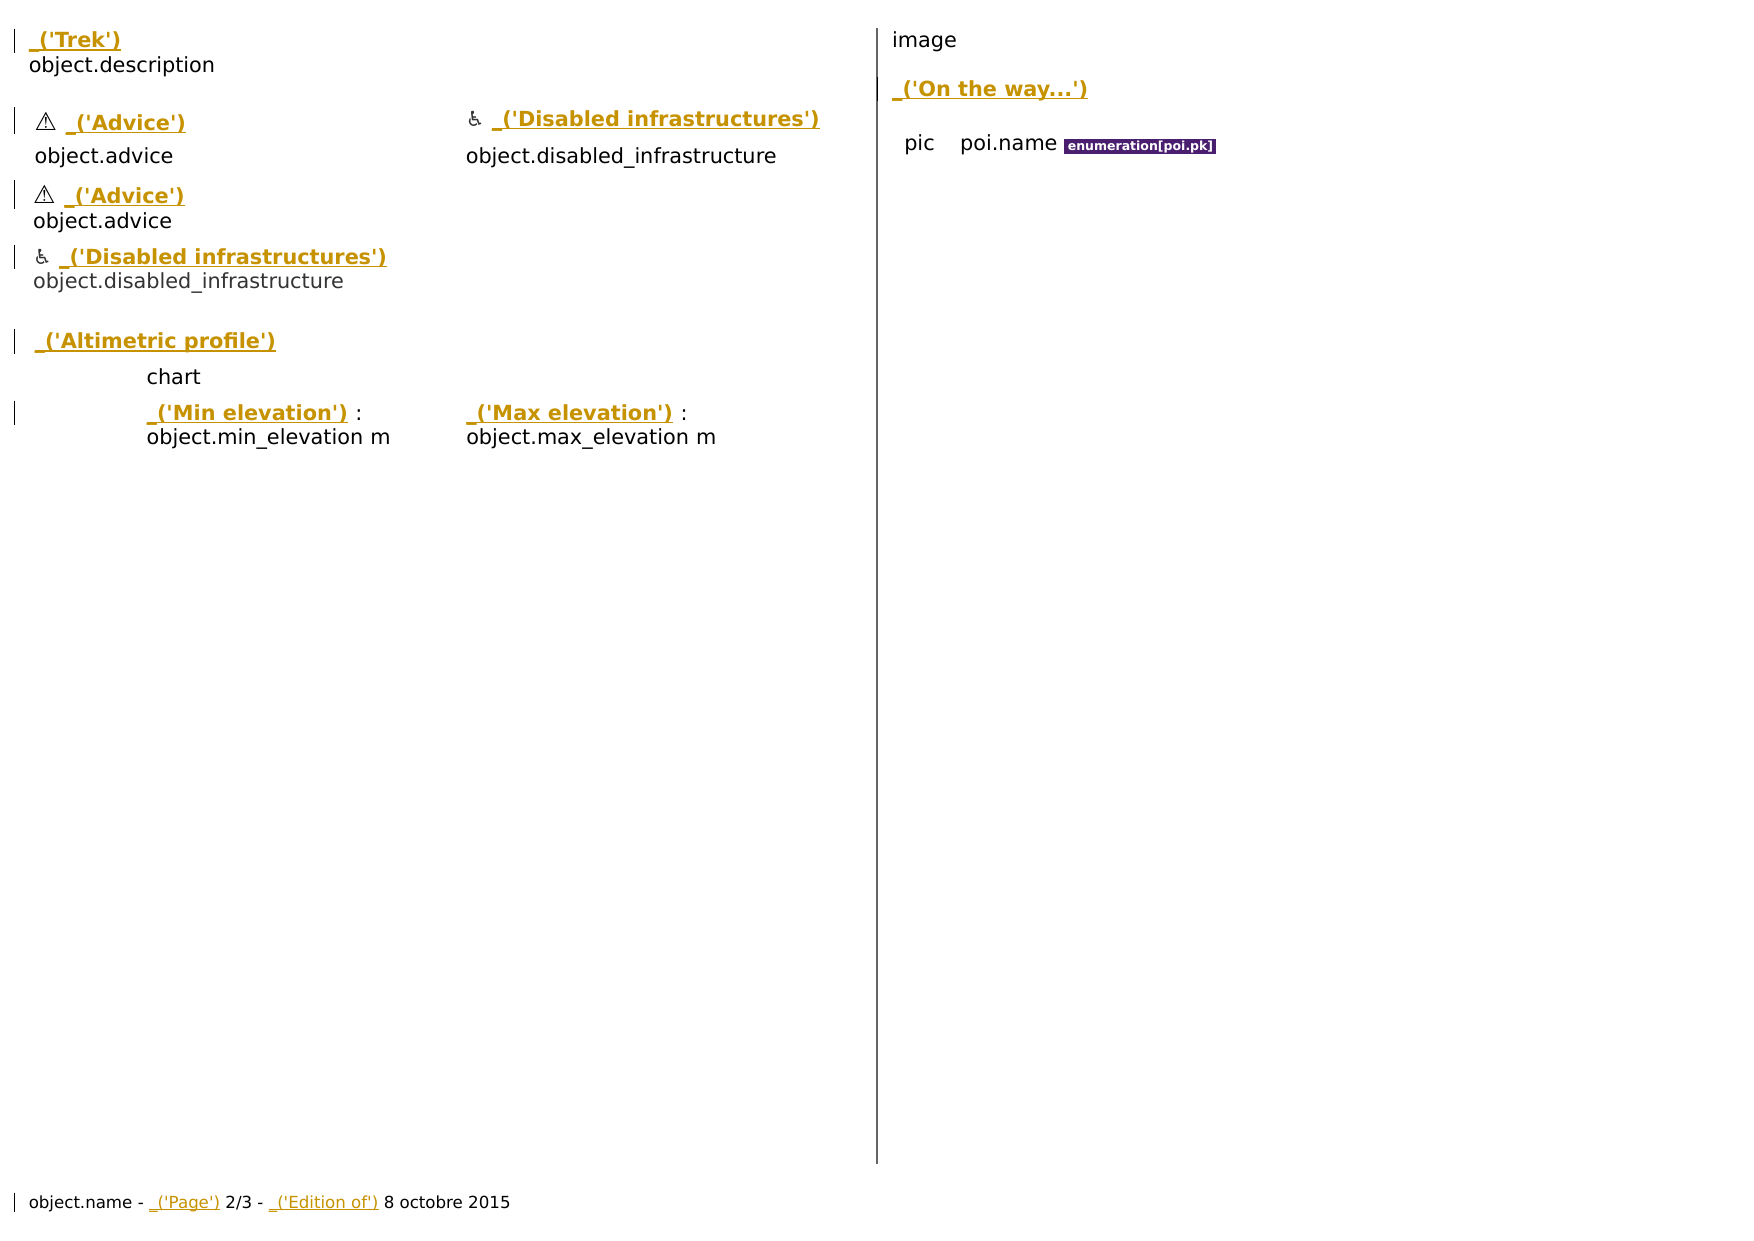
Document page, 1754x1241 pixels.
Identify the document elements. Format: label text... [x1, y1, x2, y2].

table_header ⚠ _('Advice') [29, 101, 441, 139]
table_cell _('Min elevation') : object.min_elevation m [141, 395, 460, 455]
text _('On the way...') [892, 77, 1725, 101]
table_cell chart [141, 360, 862, 395]
table_header pic [892, 126, 954, 161]
table_cell [29, 395, 141, 455]
table_cell object.disabled_infrastructure [460, 139, 862, 174]
table_header poi.name 'enumeration[poi.pk]' [954, 126, 1308, 161]
table_header ♿ _('Disabled infrastructures') [460, 101, 862, 139]
text image [892, 28, 1725, 53]
table_header [441, 101, 460, 139]
table_cell ♿ _('Disabled infrastructures') object.disabled_infrastructure [27, 240, 862, 299]
table_cell [441, 139, 460, 174]
text _('Trek') [28, 28, 862, 53]
table_header ⚠ _('Advice') object.advice [27, 175, 862, 239]
table_cell [29, 360, 141, 395]
table_cell _('Max elevation') : object.max_elevation m [460, 395, 862, 455]
table_cell object.advice [29, 139, 441, 174]
text object.description [28, 53, 862, 77]
table_header _('Altimetric profile') [29, 324, 862, 359]
